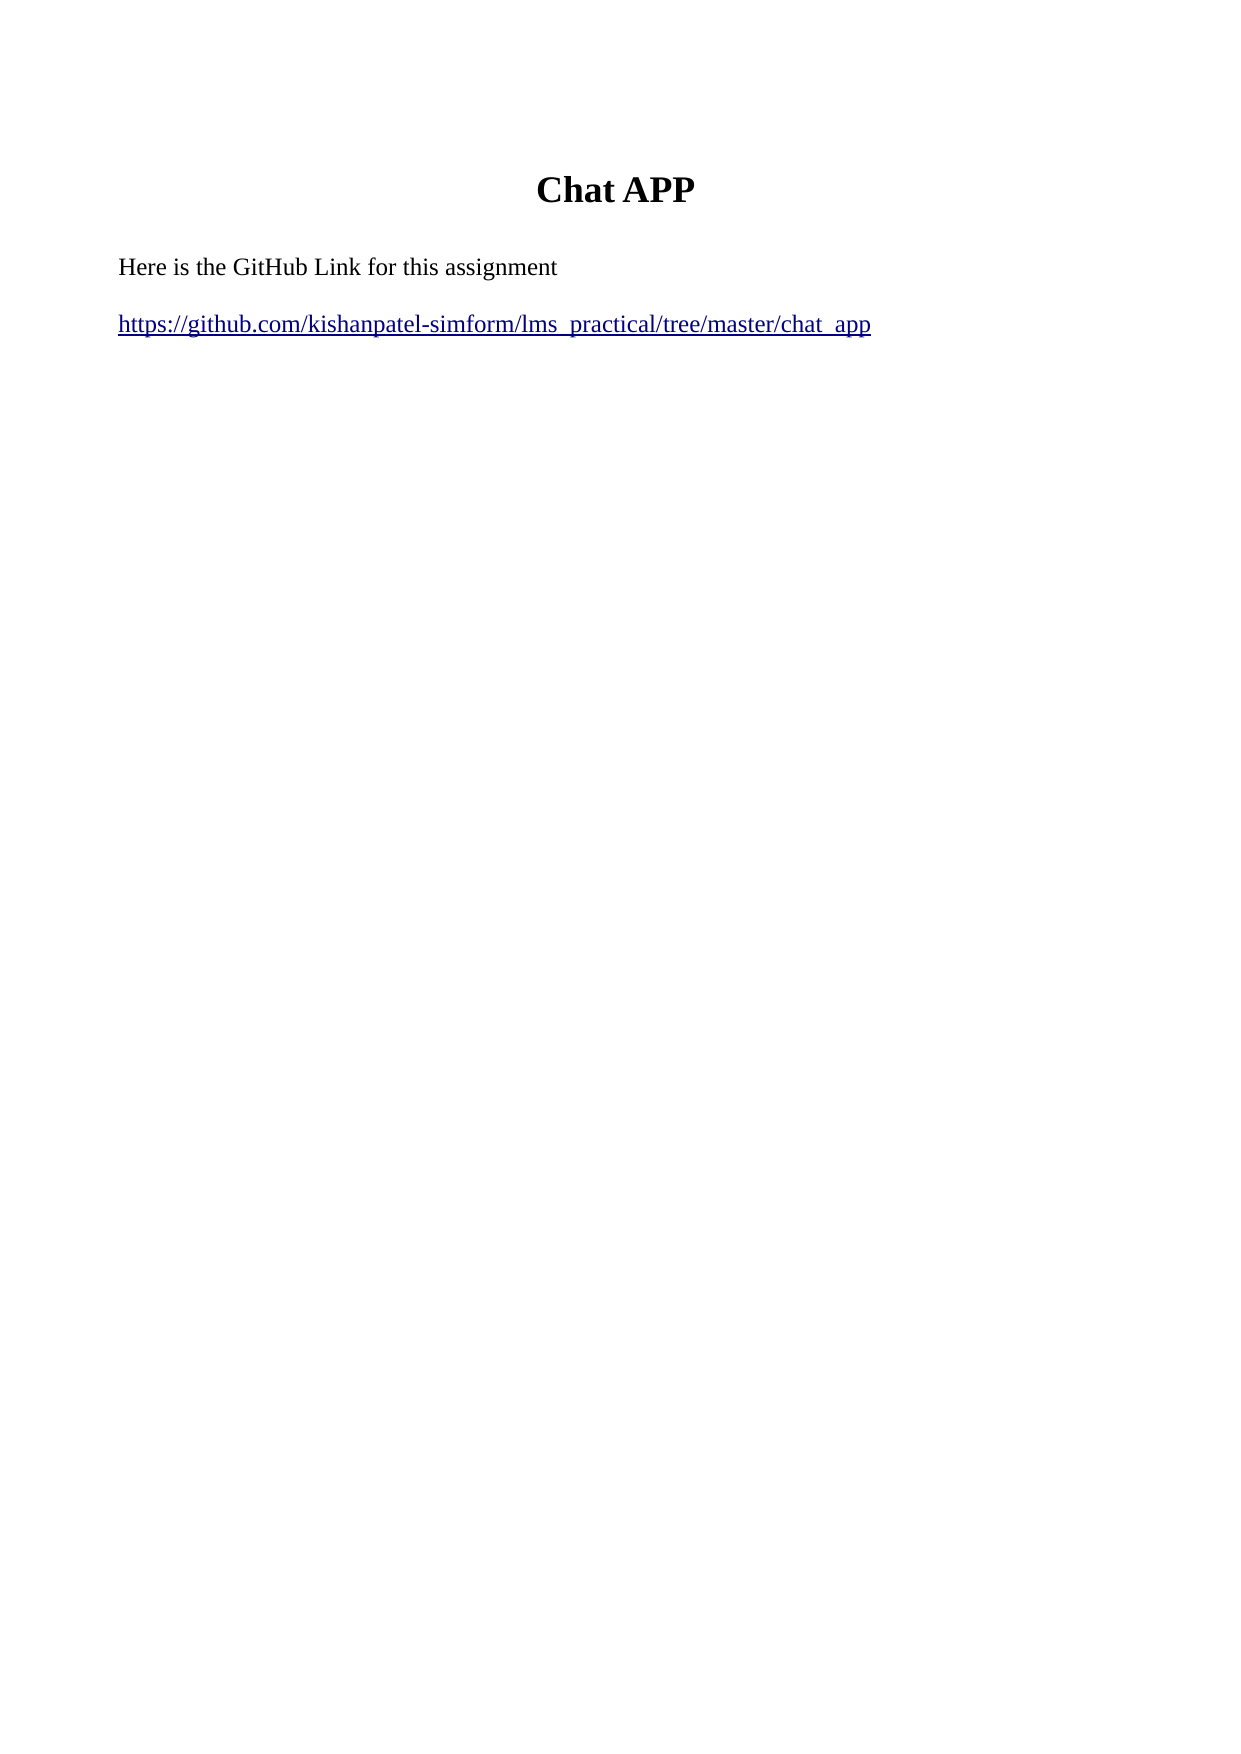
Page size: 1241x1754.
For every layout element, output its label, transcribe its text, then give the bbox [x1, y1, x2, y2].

subtitle Chat APP [118, 168, 1122, 211]
text https://github.com/kishanpatel-simform/lms_practical/tree/master/chat_app [118, 309, 1122, 338]
text Here is the GitHub Link for this assignment [118, 252, 1122, 281]
